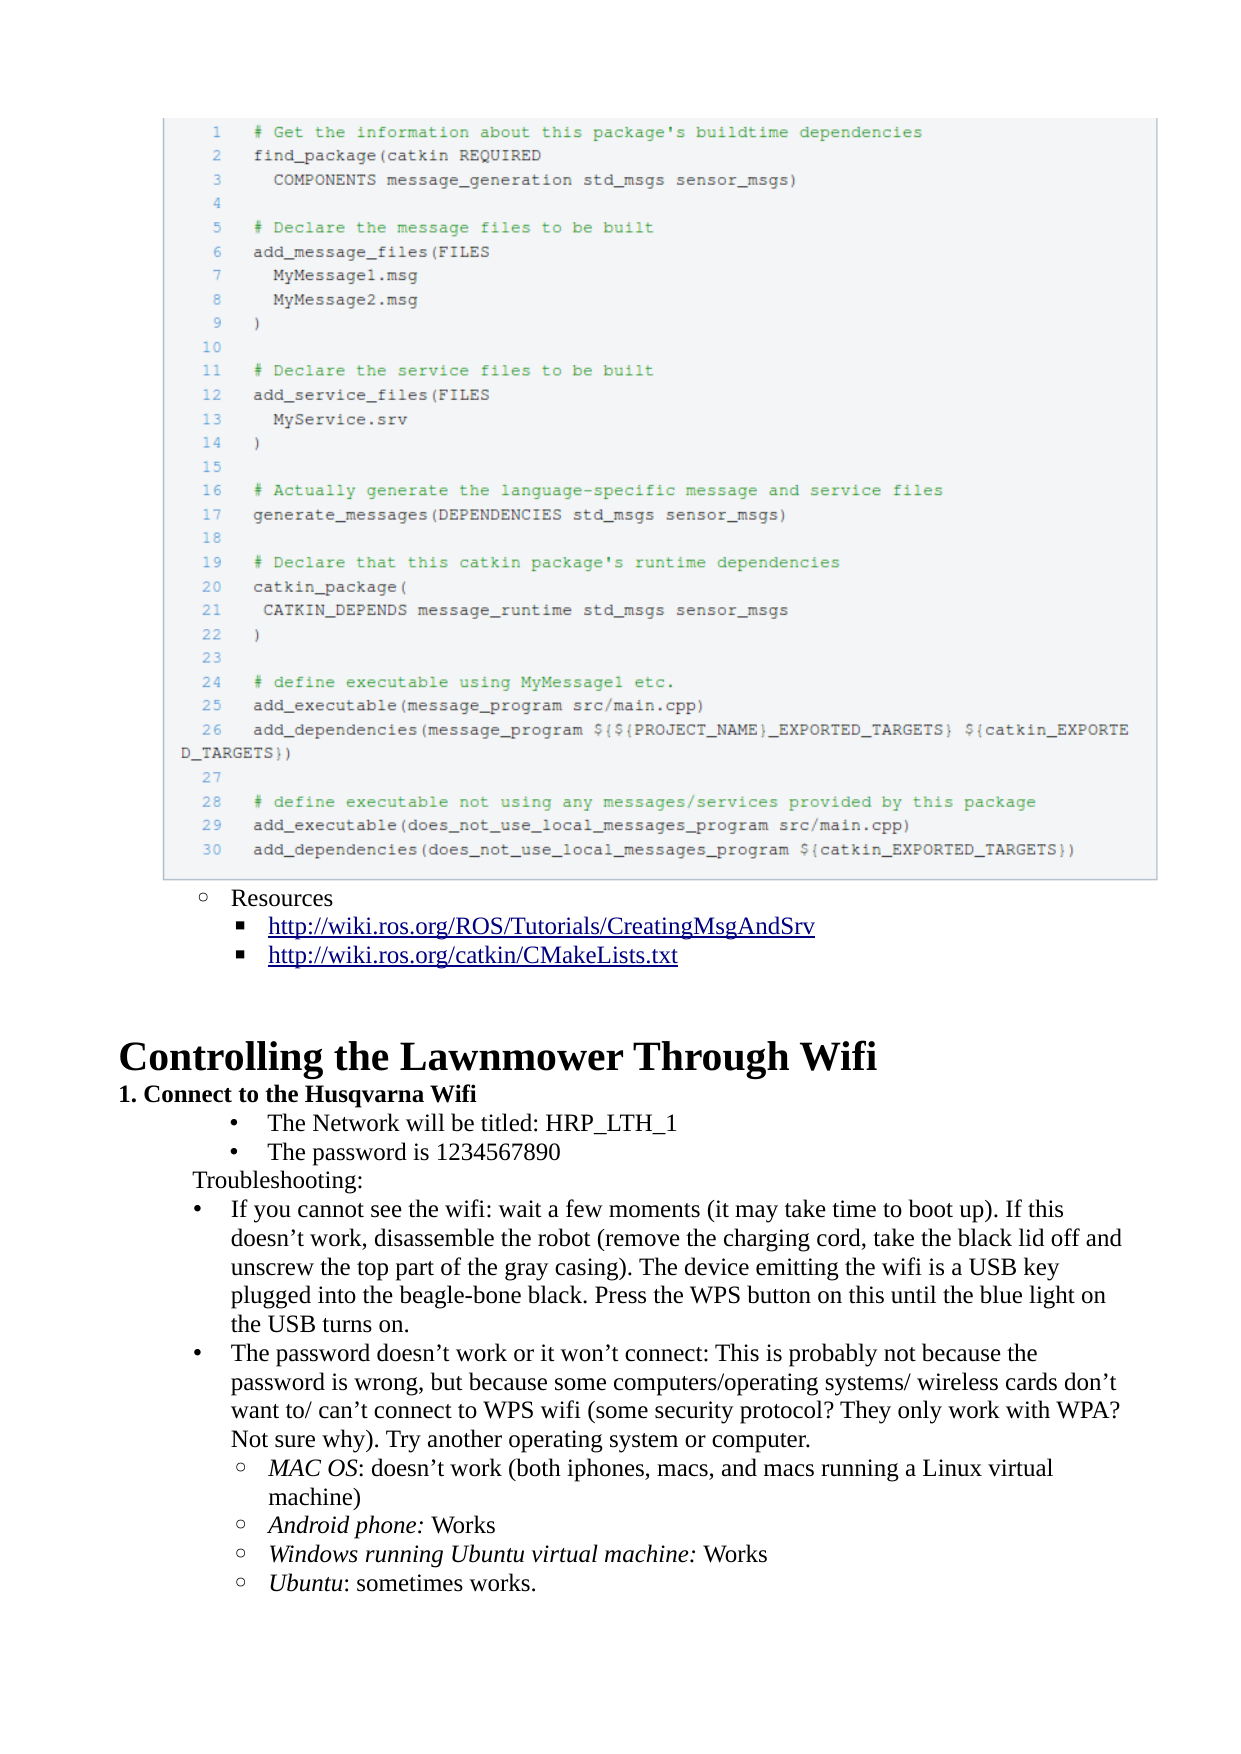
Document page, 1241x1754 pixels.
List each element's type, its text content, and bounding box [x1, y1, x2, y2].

picture [154, 118, 1158, 883]
list http://wiki.ros.org/ROS/Tutorials/CreatingMsgAndSrv [231, 911, 1122, 940]
list If you cannot see the wifi: wait a few moments (it may take time to boot up). If this doesn’t work, disassemble the robot (remove the charging cord, take the black lid off and unscrew the top part of the gray casing). The device emitting the wifi is a USB key plugged into the beagle-bone black. Press the WPS button on this until the blue light on the USB turns on. [193, 1194, 1122, 1338]
list MAC OS: doesn’t work (both iphones, macs, and macs running a Linux virtual machine) [231, 1453, 1122, 1510]
list Android phone: Works [231, 1510, 1122, 1539]
list Ubuntu: sometimes works. [231, 1568, 1122, 1597]
text Troubleshooting: [118, 1165, 1122, 1194]
list The password is 1234567890 [229, 1137, 1122, 1165]
text 1. Connect to the Husqvarna Wifi [118, 1079, 1122, 1108]
list Resources [193, 883, 1122, 911]
list The password doesn’t work or it won’t connect: This is probably not because the password is wrong, but because some computers/operating systems/ wireless cards don’t want to/ can’t connect to WPS wifi (some security protocol? They only work with WPA? Not sure why). Try another operating system or computer. [193, 1338, 1122, 1453]
text Controlling the Lawnmower Through Wifi [118, 1031, 1122, 1079]
list The Network will be titled: HRP_LTH_1 [229, 1108, 1122, 1137]
list Windows running Ubuntu virtual machine: Works [231, 1539, 1122, 1568]
list http://wiki.ros.org/catkin/CMakeLists.txt [231, 940, 1122, 969]
